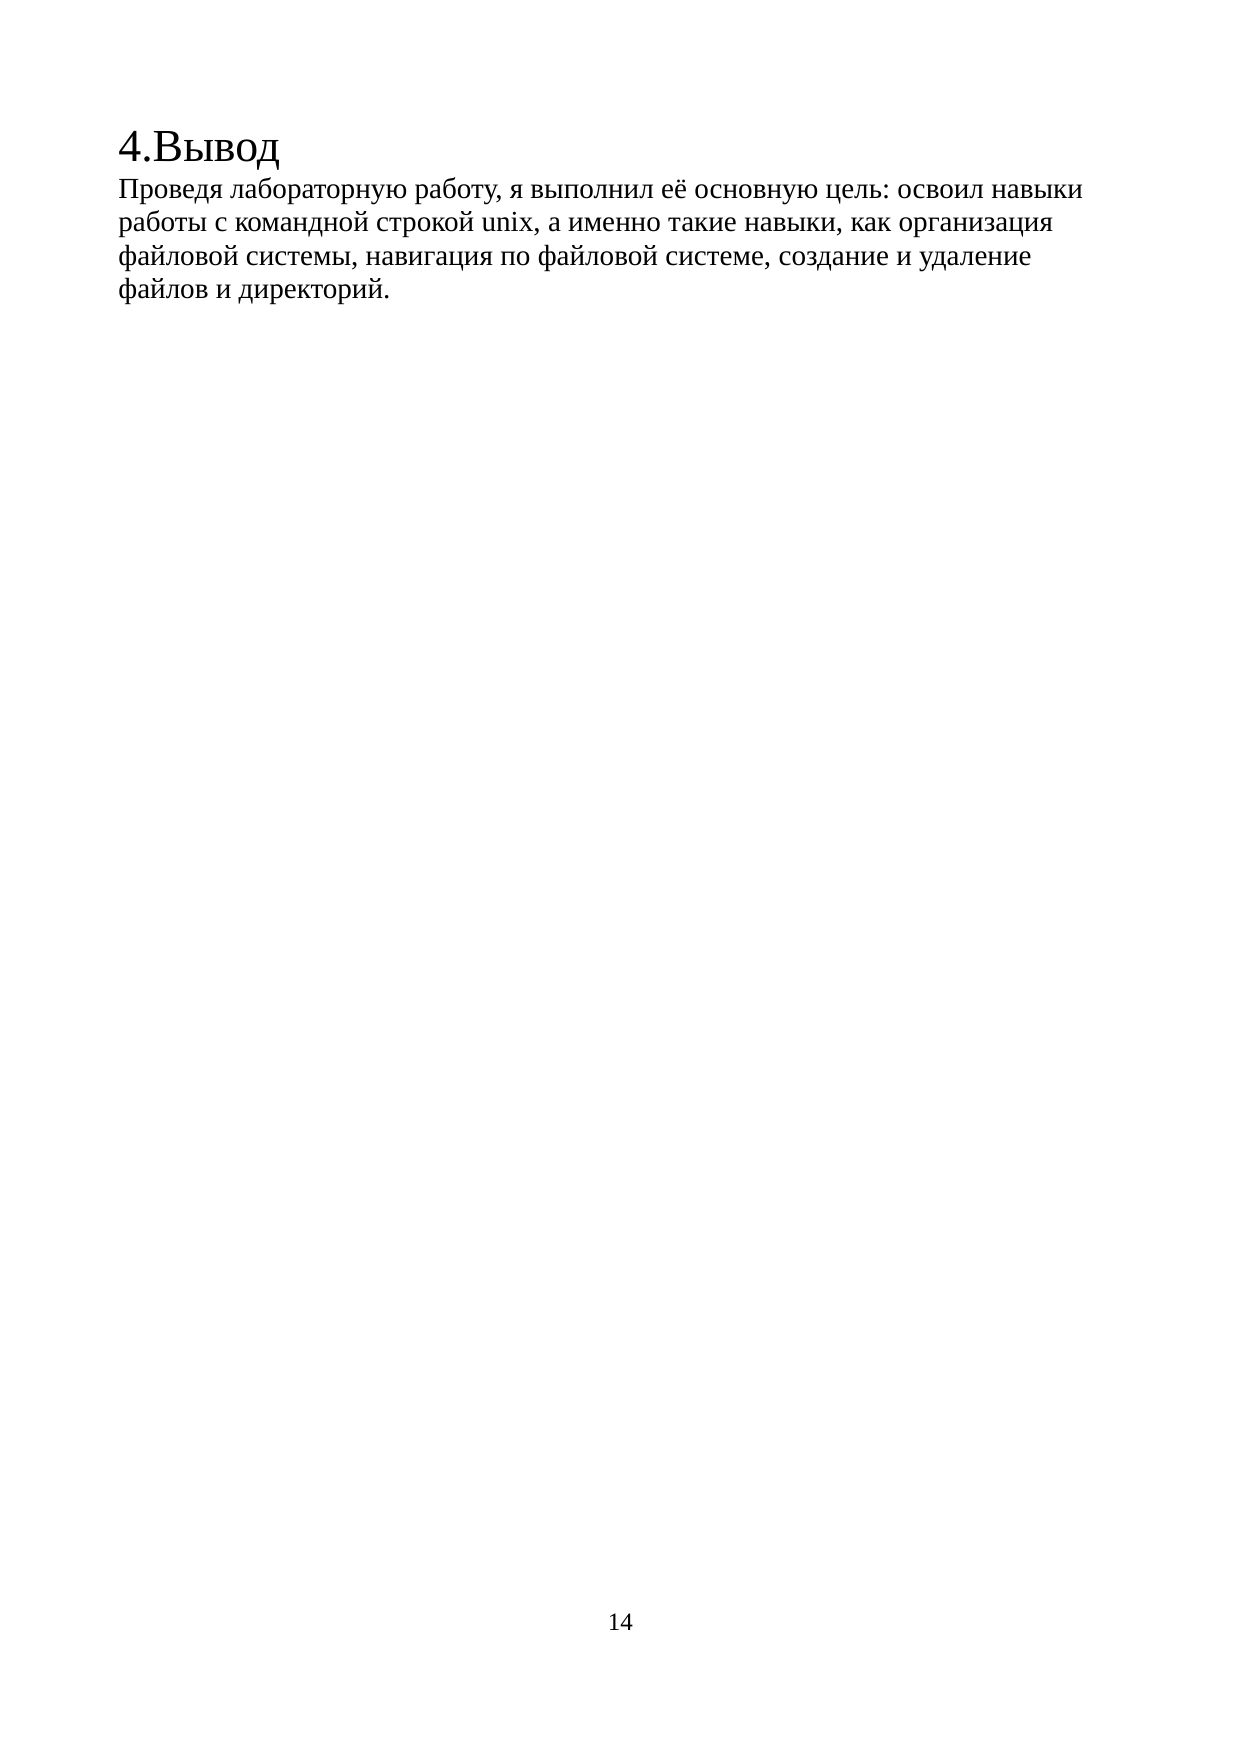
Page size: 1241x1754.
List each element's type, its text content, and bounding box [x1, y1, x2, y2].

text 4.Вывод [118, 118, 1122, 171]
text Проведя лабораторную работу, я выполнил её основную цель: освоил навыки работы с командной строкой unix, а именно такие навыки, как организация файловой системы, навигация по файловой системе, создание и удаление файлов и директорий. [118, 171, 1122, 305]
